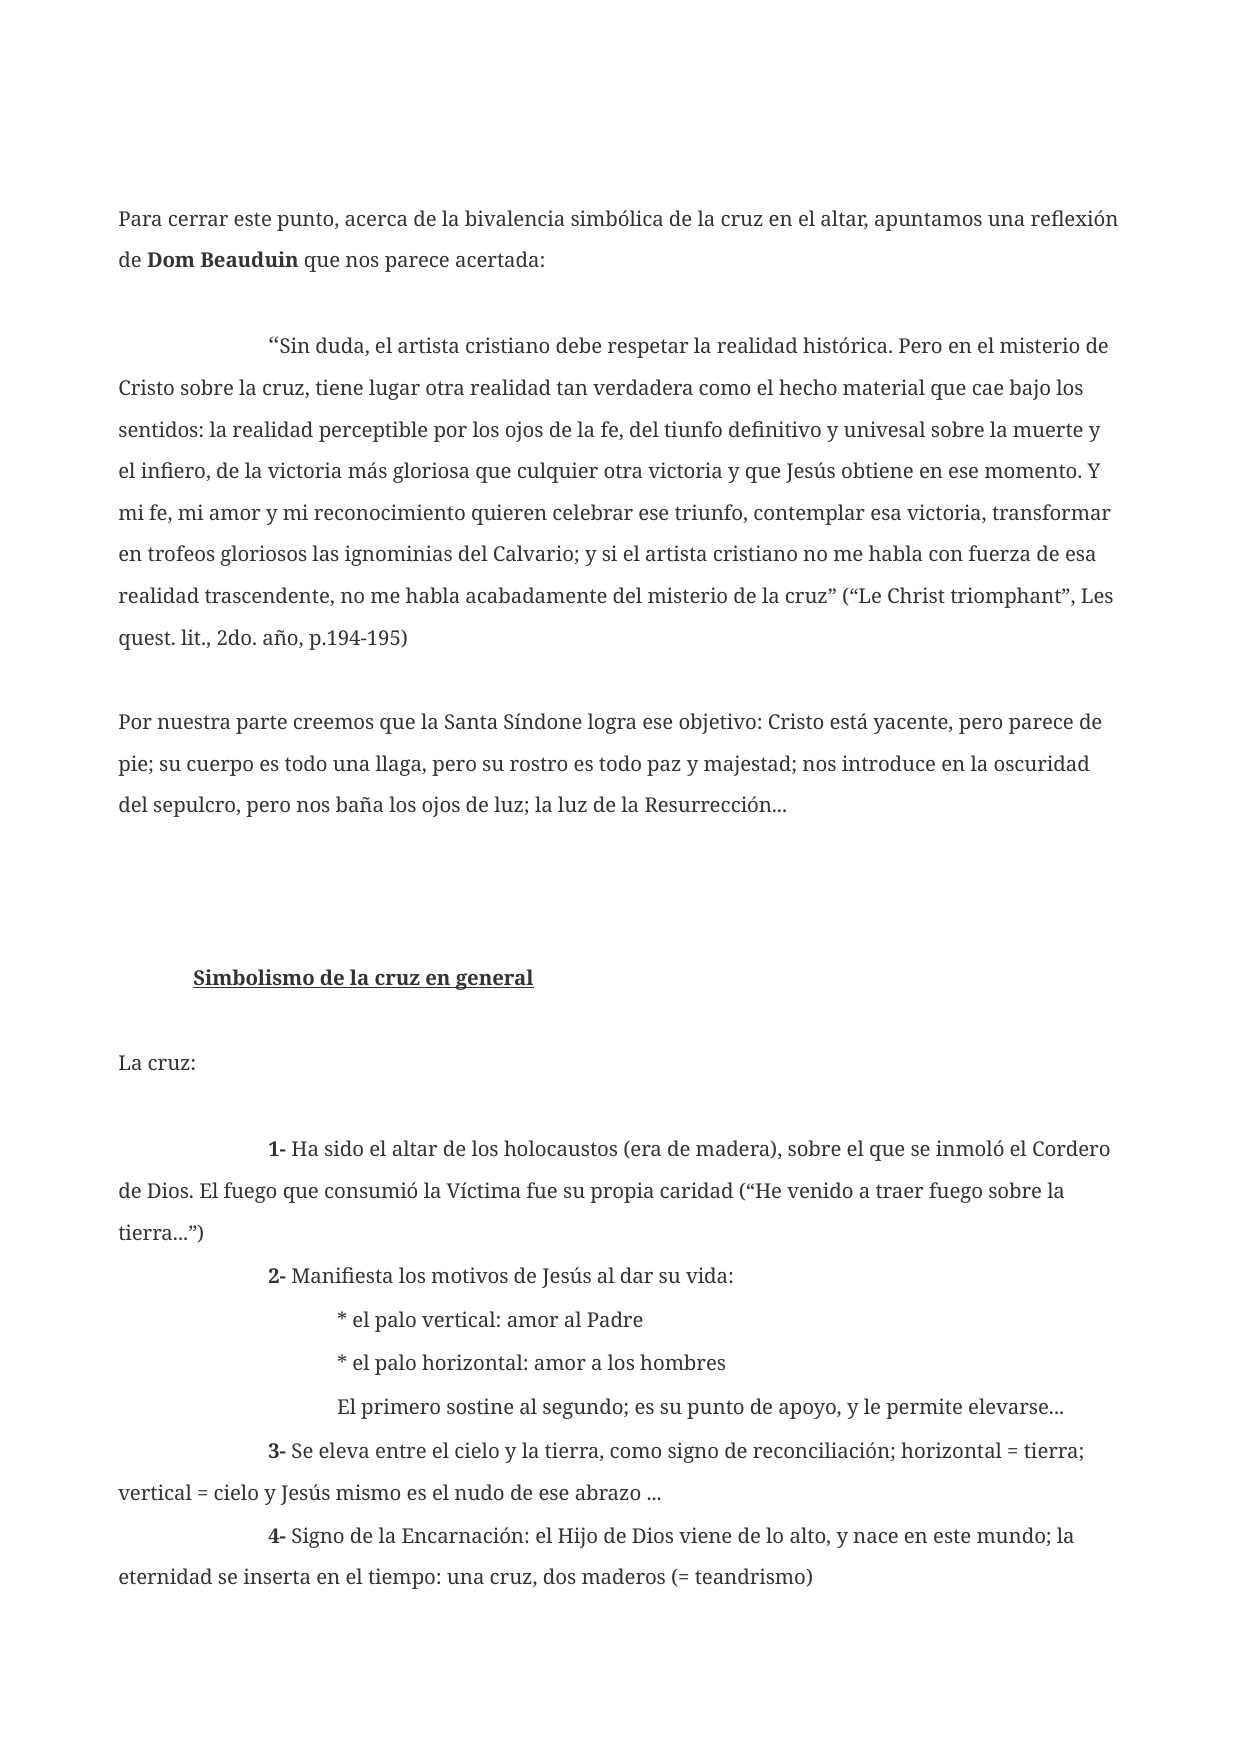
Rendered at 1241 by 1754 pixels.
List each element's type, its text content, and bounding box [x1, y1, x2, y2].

text * el palo vertical: amor al Padre [118, 1304, 1122, 1333]
text Por nuestra parte creemos que la Santa Síndone logra ese objetivo: Cristo está yacente, pero parece de pie; su cuerpo es todo una llaga, pero su rostro es todo paz y majestad; nos introduce en la oscuridad del sepulcro, pero nos baña los ojos de luz; la luz de la Resurrección... [118, 708, 1122, 819]
text 3- Se eleva entre el cielo y la tierra, como signo de reconciliación; horizontal = tierra; vertical = cielo y Jesús mismo es el nudo de ese abrazo ... [118, 1435, 1122, 1506]
text 1- Ha sido el altar de los holocaustos (era de madera), sobre el que se inmoló el Cordero de Dios. El fuego que consumió la Víctima fue su propia caridad (“He venido a traer fuego sobre la tierra...”) [118, 1133, 1122, 1246]
text La cruz: [118, 1049, 1122, 1077]
text Para cerrar este punto, acerca de la bivalencia simbólica de la cruz en el altar, apuntamos una reflexión de Dom Beauduin que nos parece acertada: [118, 204, 1122, 274]
text * el palo horizontal: amor a los hombres [118, 1347, 1122, 1377]
text 4- Signo de la Encarnación: el Hijo de Dios viene de lo alto, y nace en este mundo; la eternidad se inserta en el tiempo: una cruz, dos maderos (= teandrismo) [118, 1520, 1122, 1591]
text El primero sostine al segundo; es su punto de apoyo, y le permite elevarse... [118, 1391, 1122, 1421]
text “Sin duda, el artista cristiano debe respetar la realidad histórica. Pero en el misterio de Cristo sobre la cruz, tiene lugar otra realidad tan verdadera como el hecho material que cae bajo los sentidos: la realidad perceptible por los ojos de la fe, del tiunfo definitivo y univesal sobre la muerte y el infiero, de la victoria más gloriosa que culquier otra victoria y que Jesús obtiene en ese momento. Y mi fe, mi amor y mi reconocimiento quieren celebrar ese triunfo, contemplar esa victoria, transformar en trofeos gloriosos las ignominias del Calvario; y si el artista cristiano no me habla con fuerza de esa realidad trascendente, no me habla acabadamente del misterio de la cruz” (“Le Christ triomphant”, Les quest. lit., 2do. año, p.194-195) [118, 331, 1122, 651]
text 2- Manifiesta los motivos de Jesús al dar su vida: [118, 1260, 1122, 1289]
text Simbolismo de la cruz en general [118, 962, 1122, 991]
